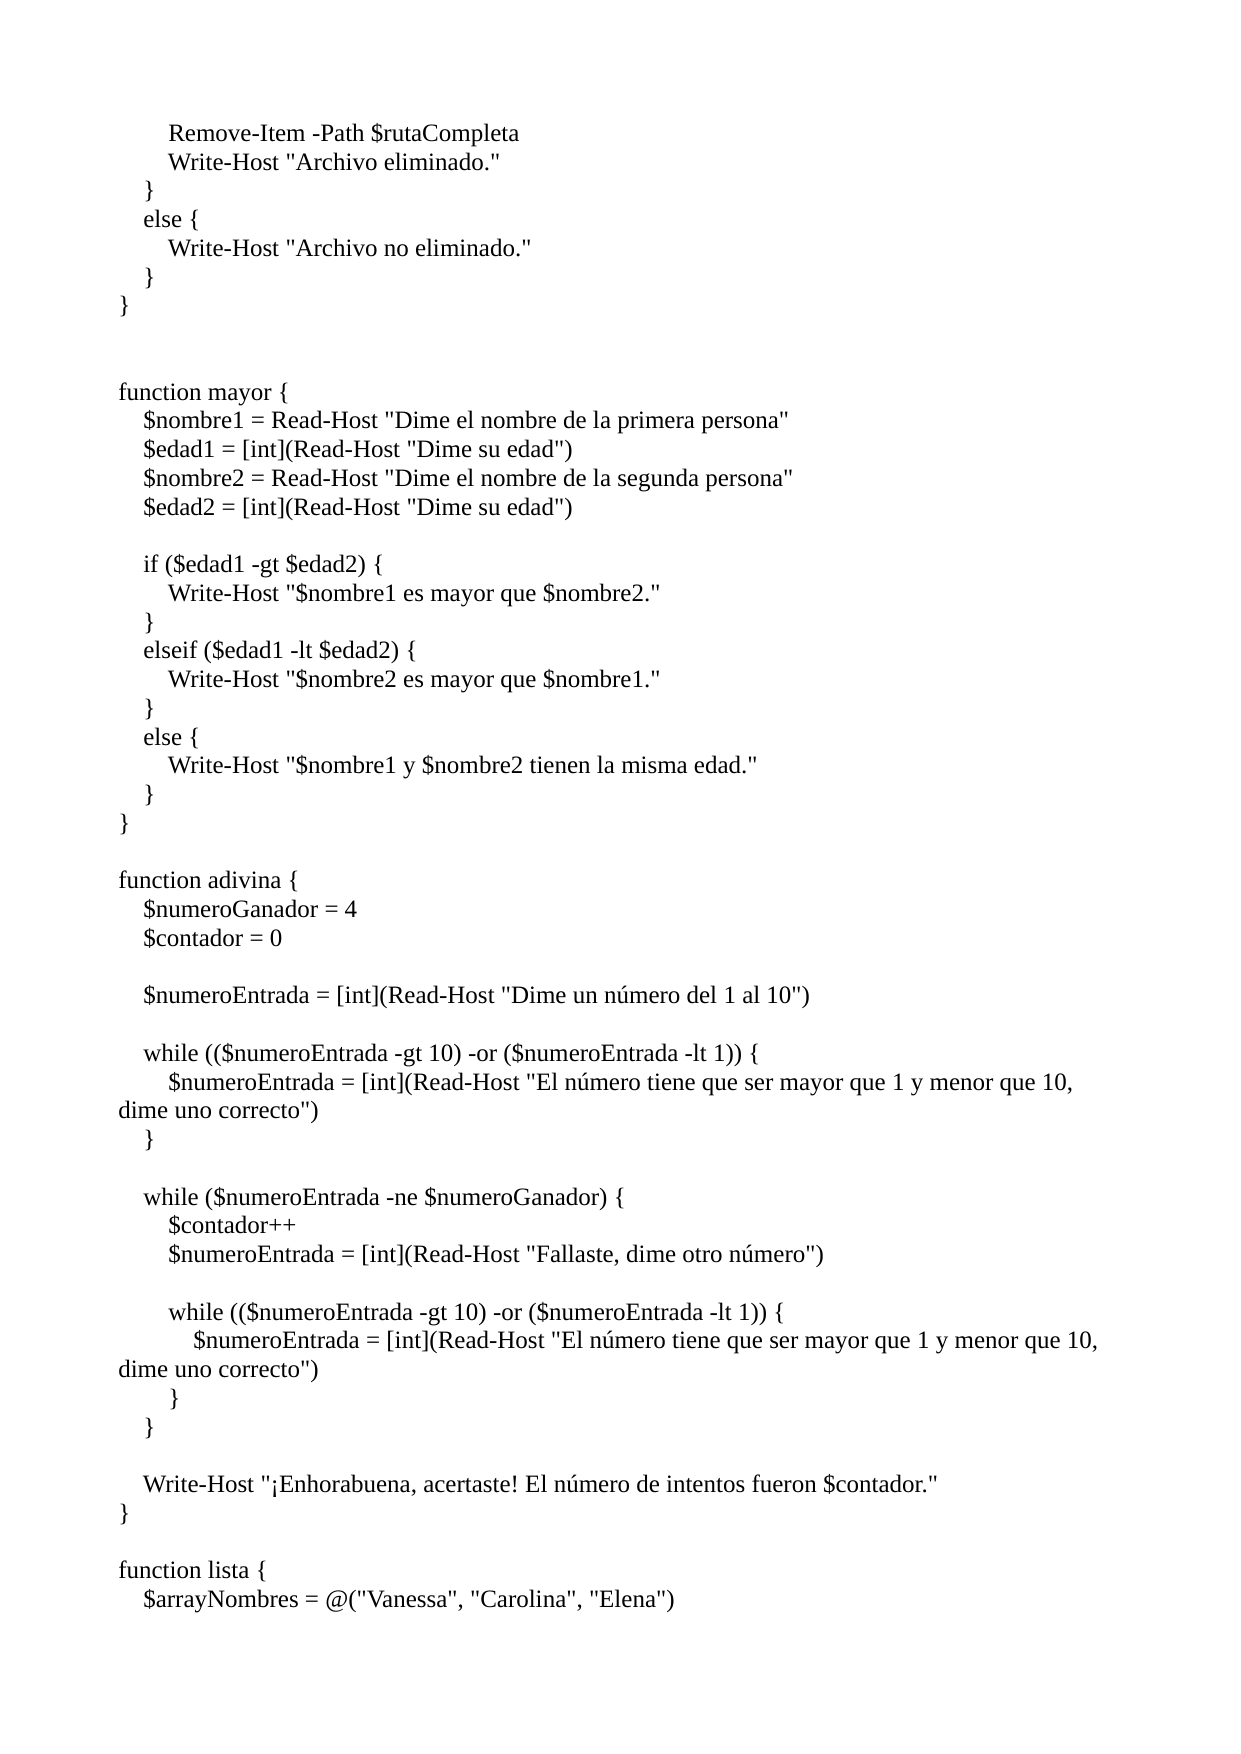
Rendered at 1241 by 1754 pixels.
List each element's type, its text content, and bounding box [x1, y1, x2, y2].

text $numeroEntrada = [int](Read-Host "Fallaste, dime otro número") [118, 1239, 1122, 1268]
text Write-Host "Archivo eliminado." [118, 147, 1122, 176]
text while (($numeroEntrada -gt 10) -or ($numeroEntrada -lt 1)) { [118, 1038, 1122, 1067]
text Write-Host "$nombre1 y $nombre2 tienen la misma edad." [118, 751, 1122, 779]
text Write-Host "$nombre1 es mayor que $nombre2." [118, 578, 1122, 607]
text } [118, 1383, 1122, 1412]
text Remove-Item -Path $rutaCompleta [118, 118, 1122, 147]
text else { [118, 722, 1122, 751]
text } [118, 1412, 1122, 1441]
text while (($numeroEntrada -gt 10) -or ($numeroEntrada -lt 1)) { [118, 1297, 1122, 1326]
text $edad2 = [int](Read-Host "Dime su edad") [118, 492, 1122, 521]
text $contador = 0 [118, 923, 1122, 952]
text Write-Host "Archivo no eliminado." [118, 233, 1122, 262]
text } [118, 808, 1122, 837]
text $edad1 = [int](Read-Host "Dime su edad") [118, 434, 1122, 463]
text $numeroGanador = 4 [118, 894, 1122, 923]
text $contador++ [118, 1211, 1122, 1239]
text } [118, 291, 1122, 319]
text Write-Host "¡Enhorabuena, acertaste! El número de intentos fueron $contador." [118, 1469, 1122, 1498]
text while ($numeroEntrada -ne $numeroGanador) { [118, 1182, 1122, 1211]
text else { [118, 204, 1122, 233]
text function adivina { [118, 866, 1122, 894]
text } [118, 779, 1122, 808]
text $nombre1 = Read-Host "Dime el nombre de la primera persona" [118, 406, 1122, 434]
text $numeroEntrada = [int](Read-Host "El número tiene que ser mayor que 1 y menor que 10, dime uno correcto") [118, 1326, 1122, 1383]
text } [118, 176, 1122, 204]
text } [118, 607, 1122, 636]
text } [118, 1498, 1122, 1527]
text } [118, 1124, 1122, 1153]
text } [118, 693, 1122, 722]
text if ($edad1 -gt $edad2) { [118, 549, 1122, 578]
text function mayor { [118, 377, 1122, 406]
text elseif ($edad1 -lt $edad2) { [118, 636, 1122, 664]
text $nombre2 = Read-Host "Dime el nombre de la segunda persona" [118, 463, 1122, 492]
text function lista { [118, 1556, 1122, 1584]
text Write-Host "$nombre2 es mayor que $nombre1." [118, 664, 1122, 693]
text $numeroEntrada = [int](Read-Host "Dime un número del 1 al 10") [118, 981, 1122, 1009]
text $numeroEntrada = [int](Read-Host "El número tiene que ser mayor que 1 y menor que 10, dime uno correcto") [118, 1067, 1122, 1124]
text } [118, 262, 1122, 291]
text $arrayNombres = @("Vanessa", "Carolina", "Elena") [118, 1584, 1122, 1613]
